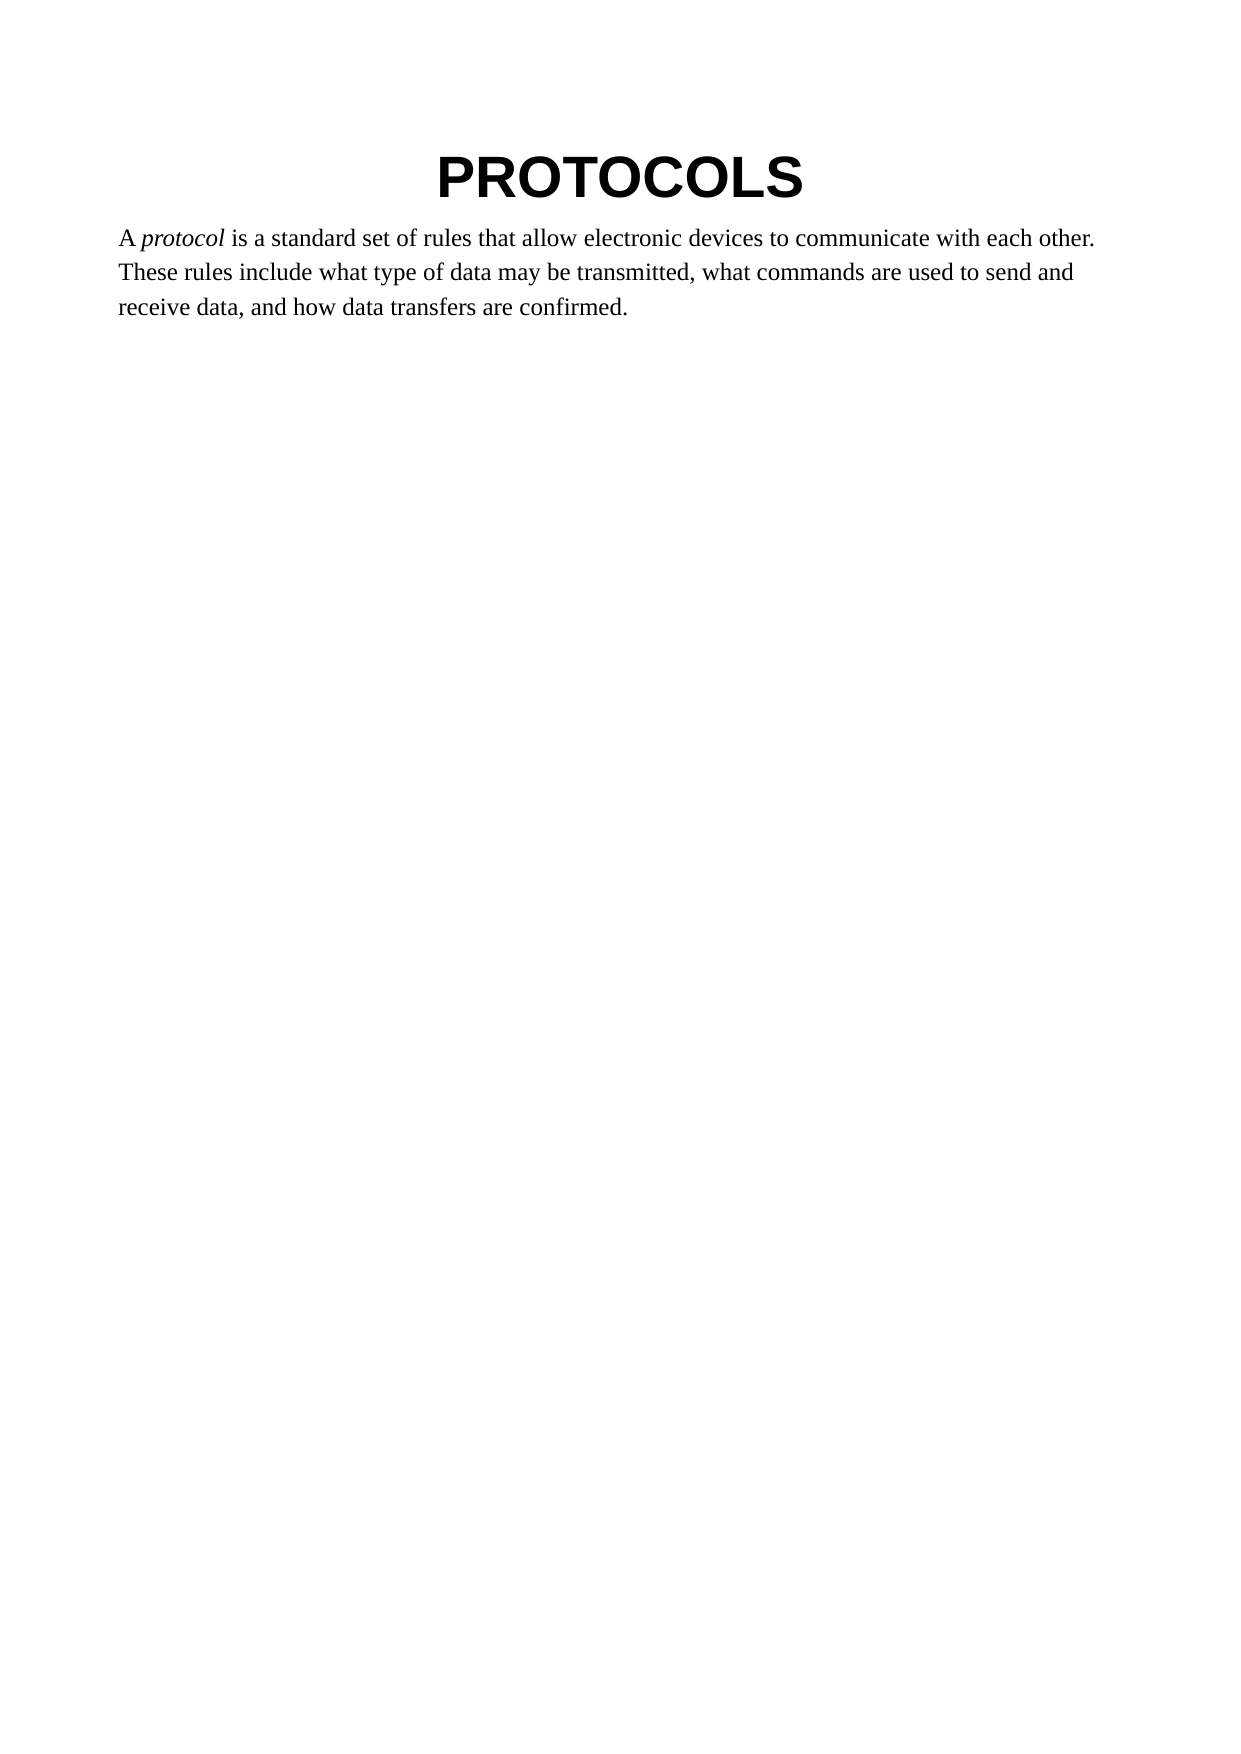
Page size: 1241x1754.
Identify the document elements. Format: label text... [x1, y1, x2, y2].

text A protocol is a standard set of rules that allow electronic devices to communicate with each other. These rules include what type of data may be transmitted, what commands are used to send and receive data, and how data transfers are confirmed. [118, 223, 1122, 320]
title PROTOCOLS [118, 143, 1122, 210]
